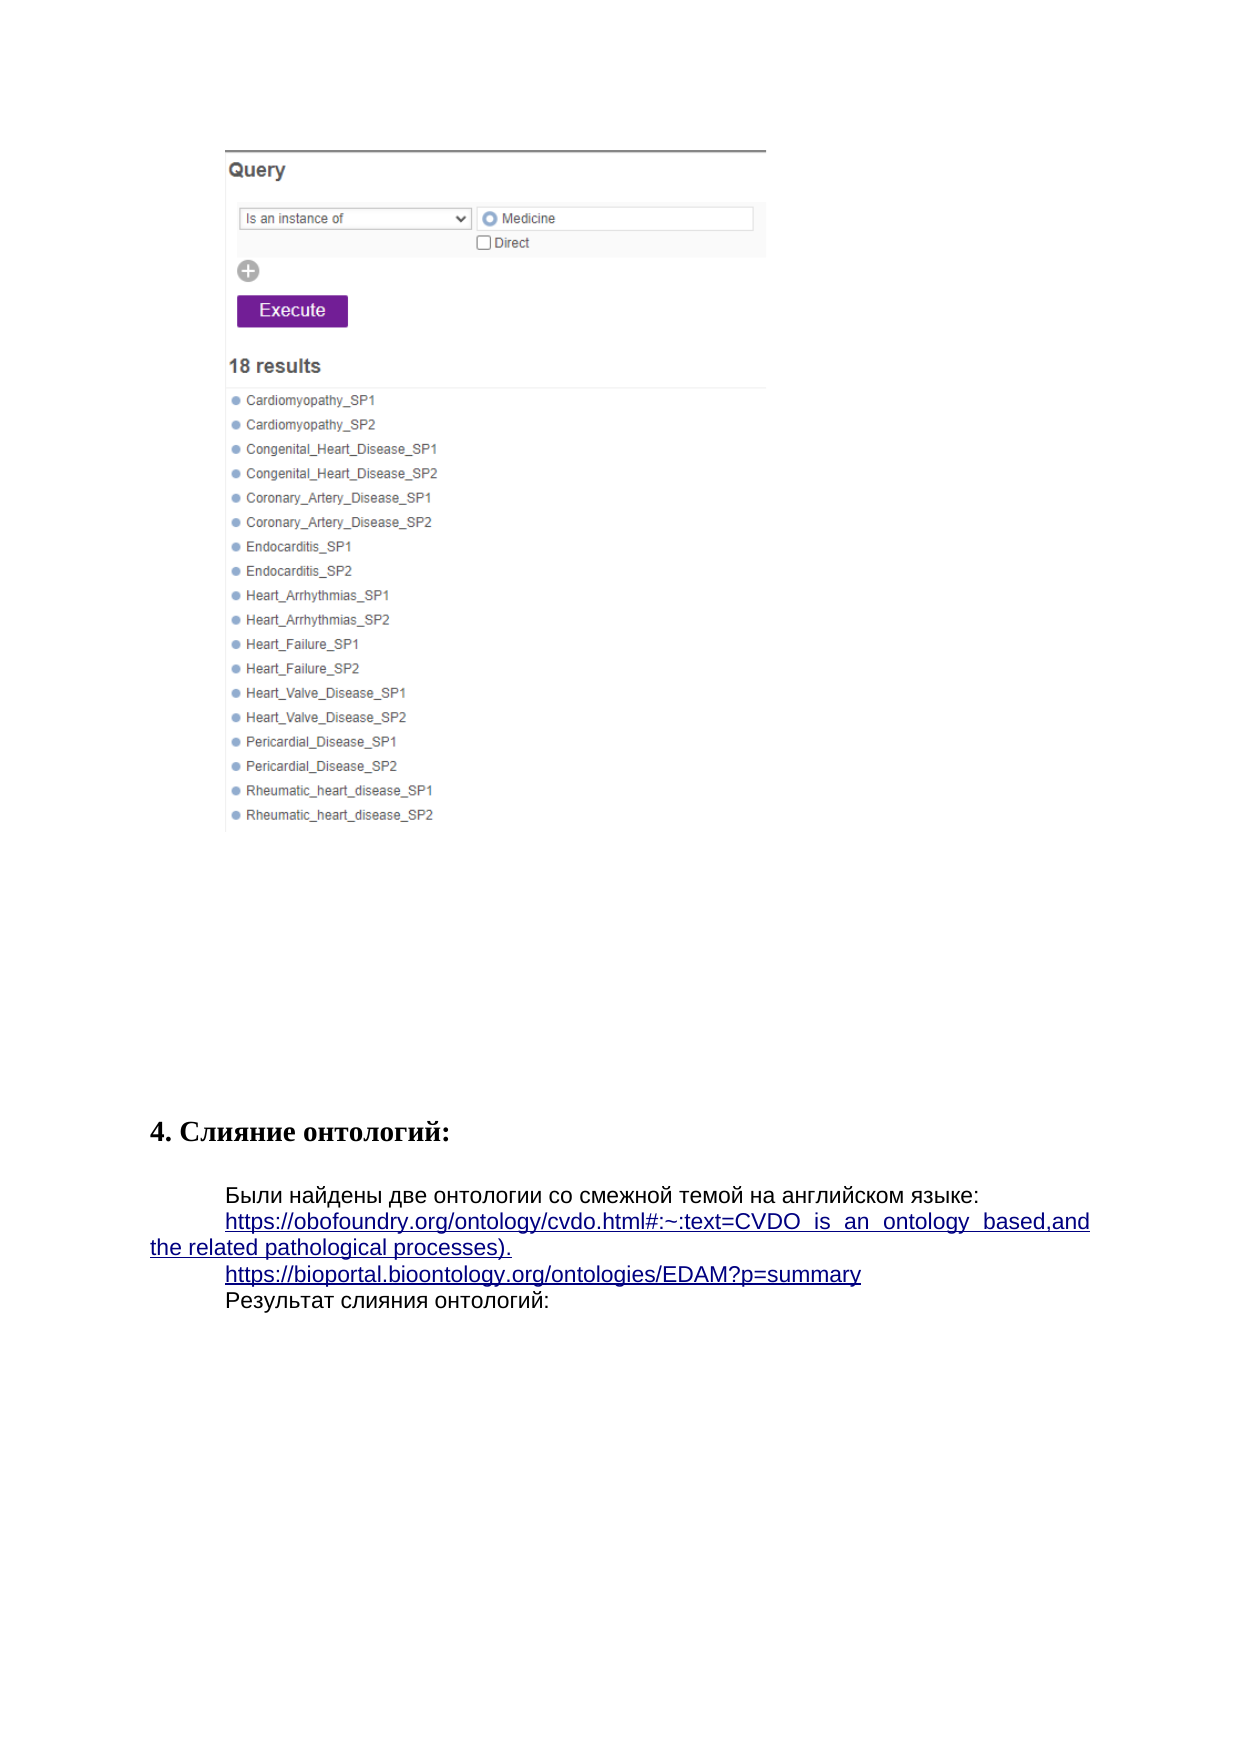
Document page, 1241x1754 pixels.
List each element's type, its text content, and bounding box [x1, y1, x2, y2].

text Результат слияния онтологий: [150, 1287, 1090, 1313]
picture [225, 150, 767, 832]
list [187, 150, 1090, 872]
text https://obofoundry.org/ontology/cvdo.html#:~:text=CVDO is an ontology based,and the related pathological processes). [150, 1208, 1090, 1261]
text https://bioportal.bioontology.org/ontologies/EDAM?p=summary [150, 1261, 1090, 1287]
text Были найдены две онтологии со смежной темой на английском языке: [150, 1182, 1090, 1208]
text 4. Слияние онтологий: [150, 1114, 1090, 1148]
